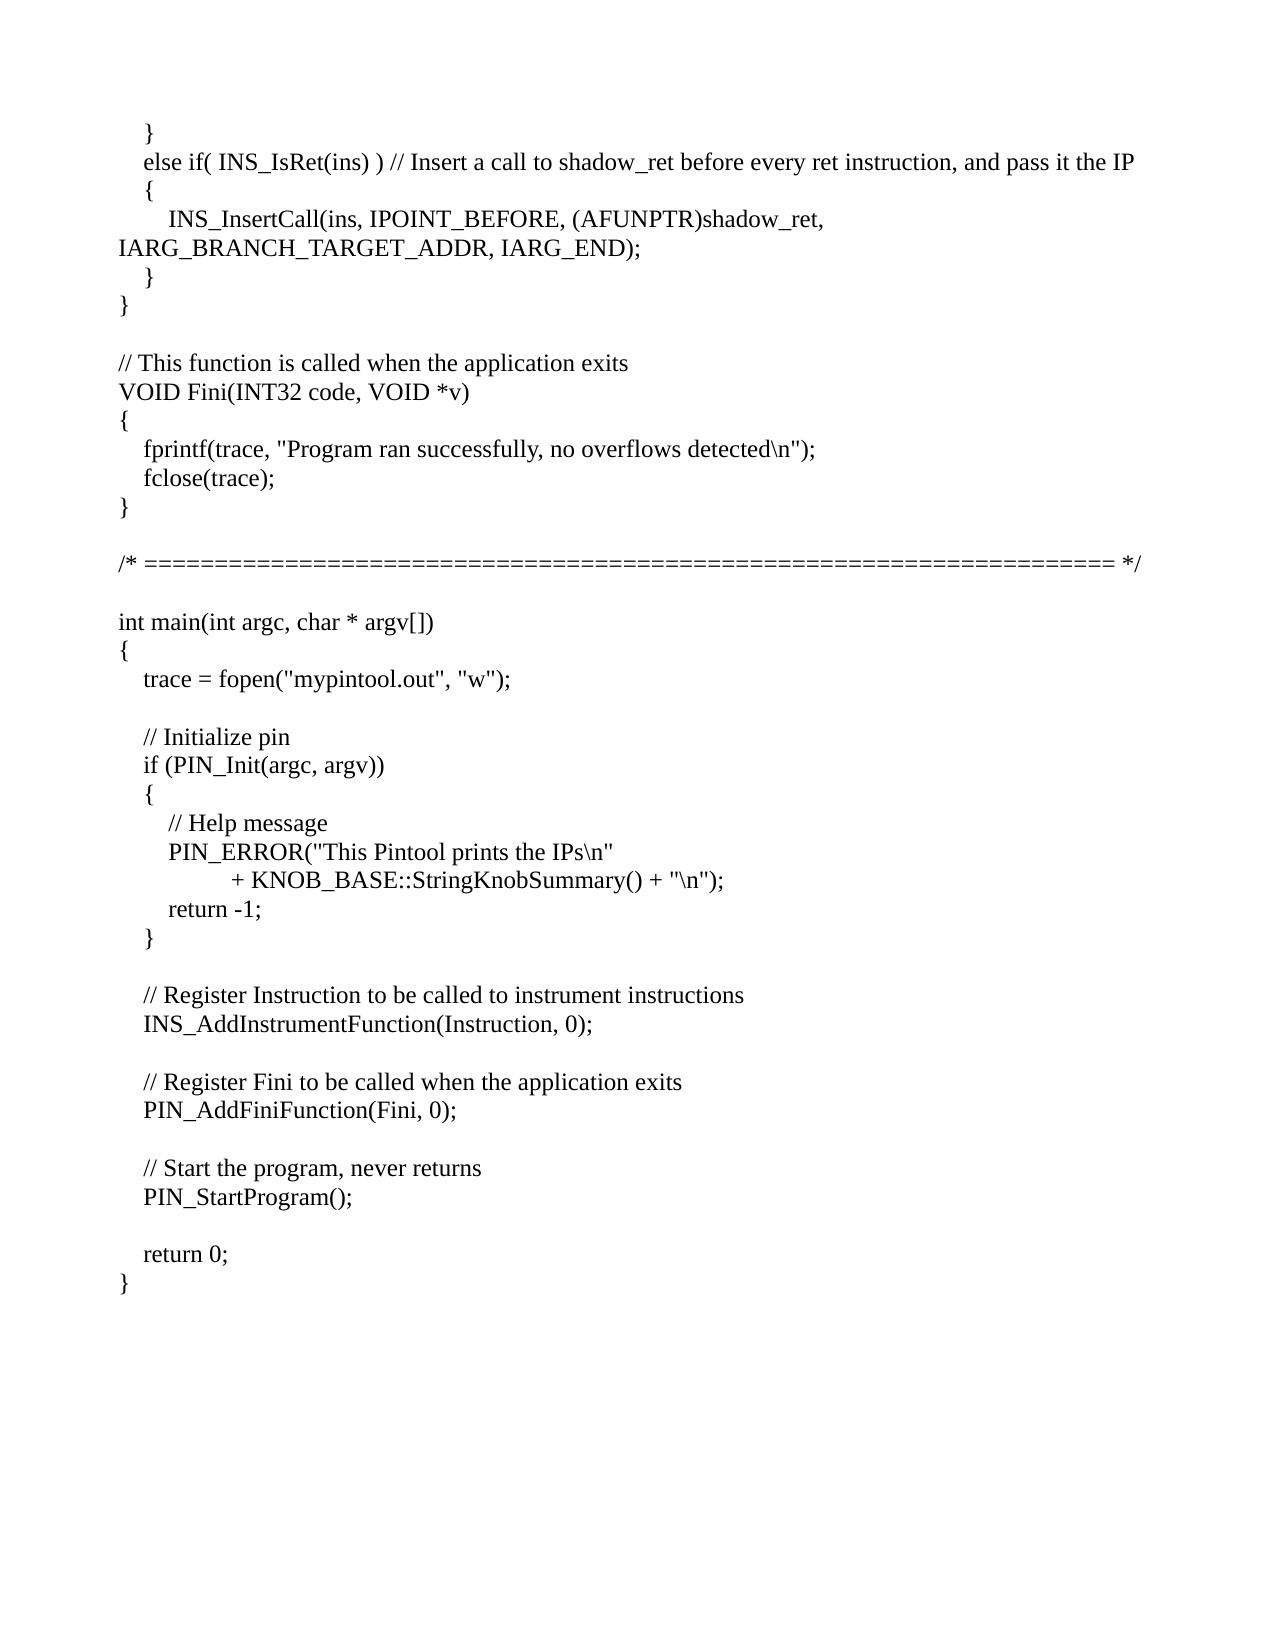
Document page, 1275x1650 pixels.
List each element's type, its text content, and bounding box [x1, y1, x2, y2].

text } [118, 492, 1157, 521]
text } [118, 118, 1157, 147]
text { [118, 779, 1157, 808]
text PIN_AddFiniFunction(Fini, 0); [118, 1096, 1157, 1124]
text // This function is called when the application exits [118, 348, 1157, 377]
text int main(int argc, char * argv[]) [118, 607, 1157, 636]
text { [118, 406, 1157, 434]
text INS_AddInstrumentFunction(Instruction, 0); [118, 1009, 1157, 1038]
text // Register Instruction to be called to instrument instructions [118, 981, 1157, 1009]
text return 0; [118, 1239, 1157, 1268]
text { [118, 176, 1157, 204]
text } [118, 291, 1157, 319]
text fprintf(trace, "Program ran successfully, no overflows detected\n"); [118, 434, 1157, 463]
text // Register Fini to be called when the application exits [118, 1067, 1157, 1096]
text // Start the program, never returns [118, 1153, 1157, 1182]
text trace = fopen("mypintool.out", "w"); [118, 664, 1157, 693]
text } [118, 262, 1157, 291]
text INS_InsertCall(ins, IPOINT_BEFORE, (AFUNPTR)shadow_ret, IARG_BRANCH_TARGET_ADDR, IARG_END); [118, 204, 1157, 262]
text else if( INS_IsRet(ins) ) // Insert a call to shadow_ret before every ret instruction, and pass it the IP [118, 147, 1157, 176]
text } [118, 1268, 1157, 1297]
text VOID Fini(INT32 code, VOID *v) [118, 377, 1157, 406]
text fclose(trace); [118, 463, 1157, 492]
text if (PIN_Init(argc, argv)) [118, 751, 1157, 779]
text return -1; [118, 894, 1157, 923]
text } [118, 923, 1157, 952]
text PIN_StartProgram(); [118, 1182, 1157, 1211]
text { [118, 636, 1157, 664]
text PIN_ERROR("This Pintool prints the IPs\n" [118, 837, 1157, 866]
text // Initialize pin [118, 722, 1157, 751]
text /* ===================================================================== */ [118, 549, 1157, 578]
text // Help message [118, 808, 1157, 837]
text + KNOB_BASE::StringKnobSummary() + "\n"); [118, 866, 1157, 894]
